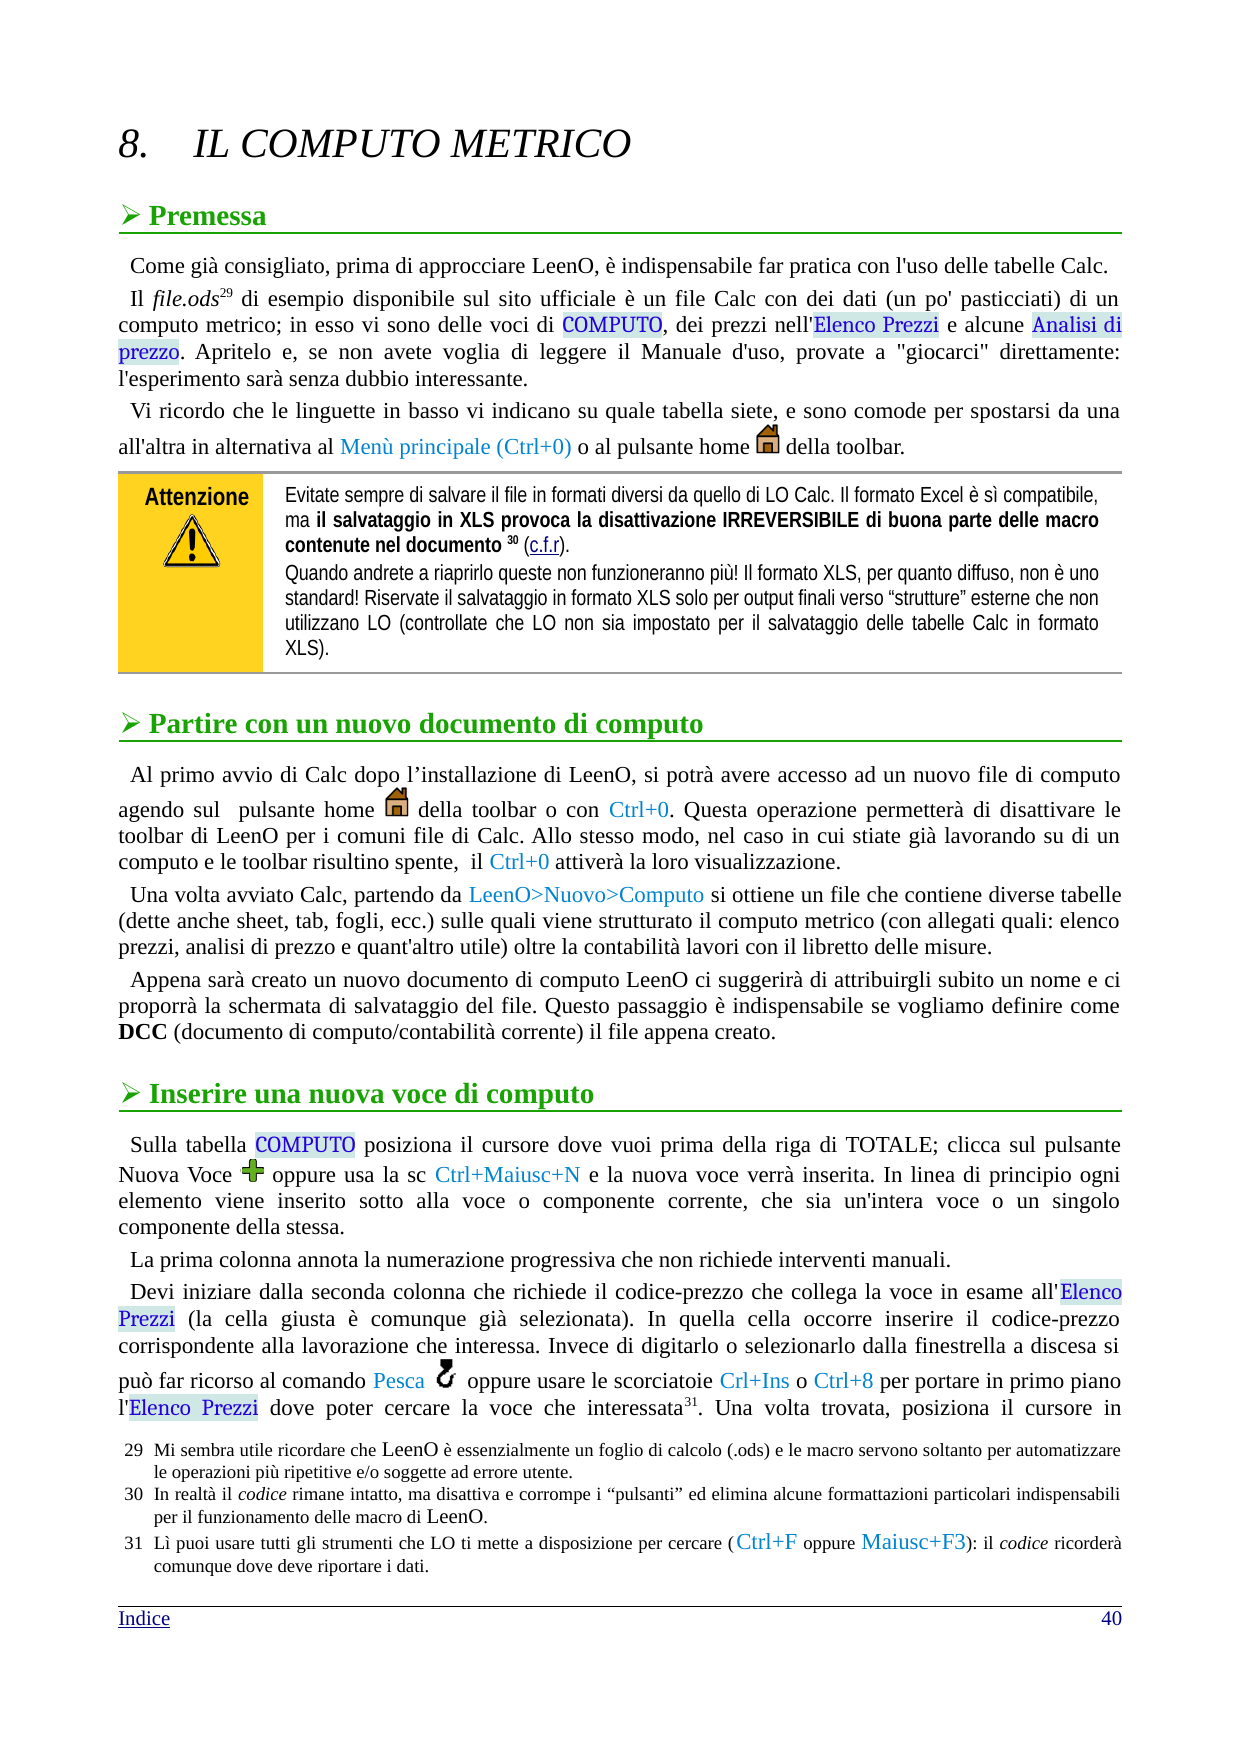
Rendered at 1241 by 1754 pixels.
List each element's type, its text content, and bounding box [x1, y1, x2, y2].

text Appena sarà creato un nuovo documento di computo LeenO ci suggerirà di attribuirgli subito un nome e ci proporrà la schermata di salvataggio del file. Questo passaggio è indispensabile se vogliamo definire come DCC (documento di computo/contabilità corrente) il file appena creato. [118, 966, 1122, 1045]
picture [159, 511, 224, 571]
text Lì puoi usare tutti gli strumenti che LO ti mette a disposizione per cercare (Ctrl+F oppure Maiusc+F3): il codice ricorderà comunque dove deve riportare i dati. [124, 1528, 1122, 1576]
picture [755, 423, 780, 454]
table_header Evitate sempre di salvare il file in formati diversi da quello di LO Calc. Il formato Excel è sì compatibile, ma il salvataggio in XLS provoca la disattivazione IRREVERSIBILE di buona parte delle macro contenute nel documento (c.f.r). Quando andrete a riaprirlo queste non funzioneranno più! Il formato XLS, per quanto diffuso, non è uno standard! Riservate il salvataggio in formato XLS solo per output finali verso “strutture” esterne che non utilizzano LO (controllate che LO non sia impostato per il salvataggio delle tabelle Calc in formato XLS). [264, 474, 1122, 672]
text Il file.ods di esempio disponibile sul sito ufficiale è un file Calc con dei dati (un po' pasticciati) di un computo metrico; in esso vi sono delle voci di COMPUTO, dei prezzi nell'Elenco Prezzi e alcune Analisi di prezzo. Apritelo e, se non avete voglia di leggere il Manuale d'uso, provate a "giocarci" direttamente: l'esperimento sarà senza dubbio interessante. [118, 285, 1122, 392]
subtitle Inserire una nuova voce di computo [119, 1077, 1122, 1110]
text Devi iniziare dalla seconda colonna che richiede il codice-prezzo che collega la voce in esame all'Elenco Prezzi (la cella giusta è comunque già selezionata). In quella cella occorre inserire il codice-prezzo corrispondente alla lavorazione che interessa. Invece di digitarlo o selezionarlo dalla finestrella a discesa si può far ricorso al comando Pesca oppure usare le scorciatoie Crl+Ins o Ctrl+8 per portare in primo piano l'Elenco Prezzi dove poter cercare la voce che interessata. Una volta trovata, posiziona il cursore in [118, 1278, 1122, 1421]
table_header Attenzione [118, 474, 263, 672]
subtitle Partire con un nuovo documento di computo [119, 706, 1122, 740]
text Al primo avvio di Calc dopo l’installazione di LeenO, si potrà avere accesso ad un nuovo file di computo agendo sul pulsante home della toolbar o con Ctrl+0. Questa operazione permetterà di disattivare le toolbar di LeenO per i comuni file di Calc. Allo stesso modo, nel caso in cui stiate già lavorando su di un computo e le toolbar risultino spente, il Ctrl+0 attiverà la loro visualizzazione. [118, 761, 1122, 875]
text Vi ricordo che le linguette in basso vi indicano su quale tabella siete, e sono comode per spostarsi da una all'altra in alternativa al Menù principale (Ctrl+0) o al pulsante home della toolbar. [118, 398, 1122, 459]
picture [431, 1358, 462, 1389]
subtitle IL COMPUTO METRICO [118, 118, 1122, 166]
text Come già consigliato, prima di approcciare LeenO, è indispensabile far pratica con l'uso delle tabelle Calc. [118, 252, 1122, 279]
subtitle Premessa [119, 198, 1122, 232]
text Una volta avviato Calc, partendo da LeenO>Nuovo>Computo si ottiene un file che contiene diverse tabelle (dette anche sheet, tab, fogli, ecc.) sulle quali viene strutturato il computo metrico (con allegati quali: elenco prezzi, analisi di prezzo e quant'altro utile) oltre la contabilità lavori con il libretto delle misure. [118, 881, 1122, 960]
text La prima colonna annota la numerazione progressiva che non richiede interventi manuali. [118, 1246, 1122, 1272]
text Sulla tabella COMPUTO posiziona il cursore dove vuoi prima della riga di TOTALE; clicca sul pulsante Nuova Voce oppure usa la sc Ctrl+Maiusc+N e la nuova voce verrà inserita. In linea di principio ogni elemento viene inserito sotto alla voce o componente corrente, che sia un'intera voce o un singolo componente della stessa. [118, 1131, 1122, 1240]
text Mi sembra utile ricordare che LeenO è essenzialmente un foglio di calcolo (.ods) e le macro servono soltanto per automatizzare le operazioni più ripetitive e/o soggette ad errore utente. [124, 1437, 1122, 1483]
picture [242, 1159, 264, 1182]
picture [384, 787, 409, 817]
